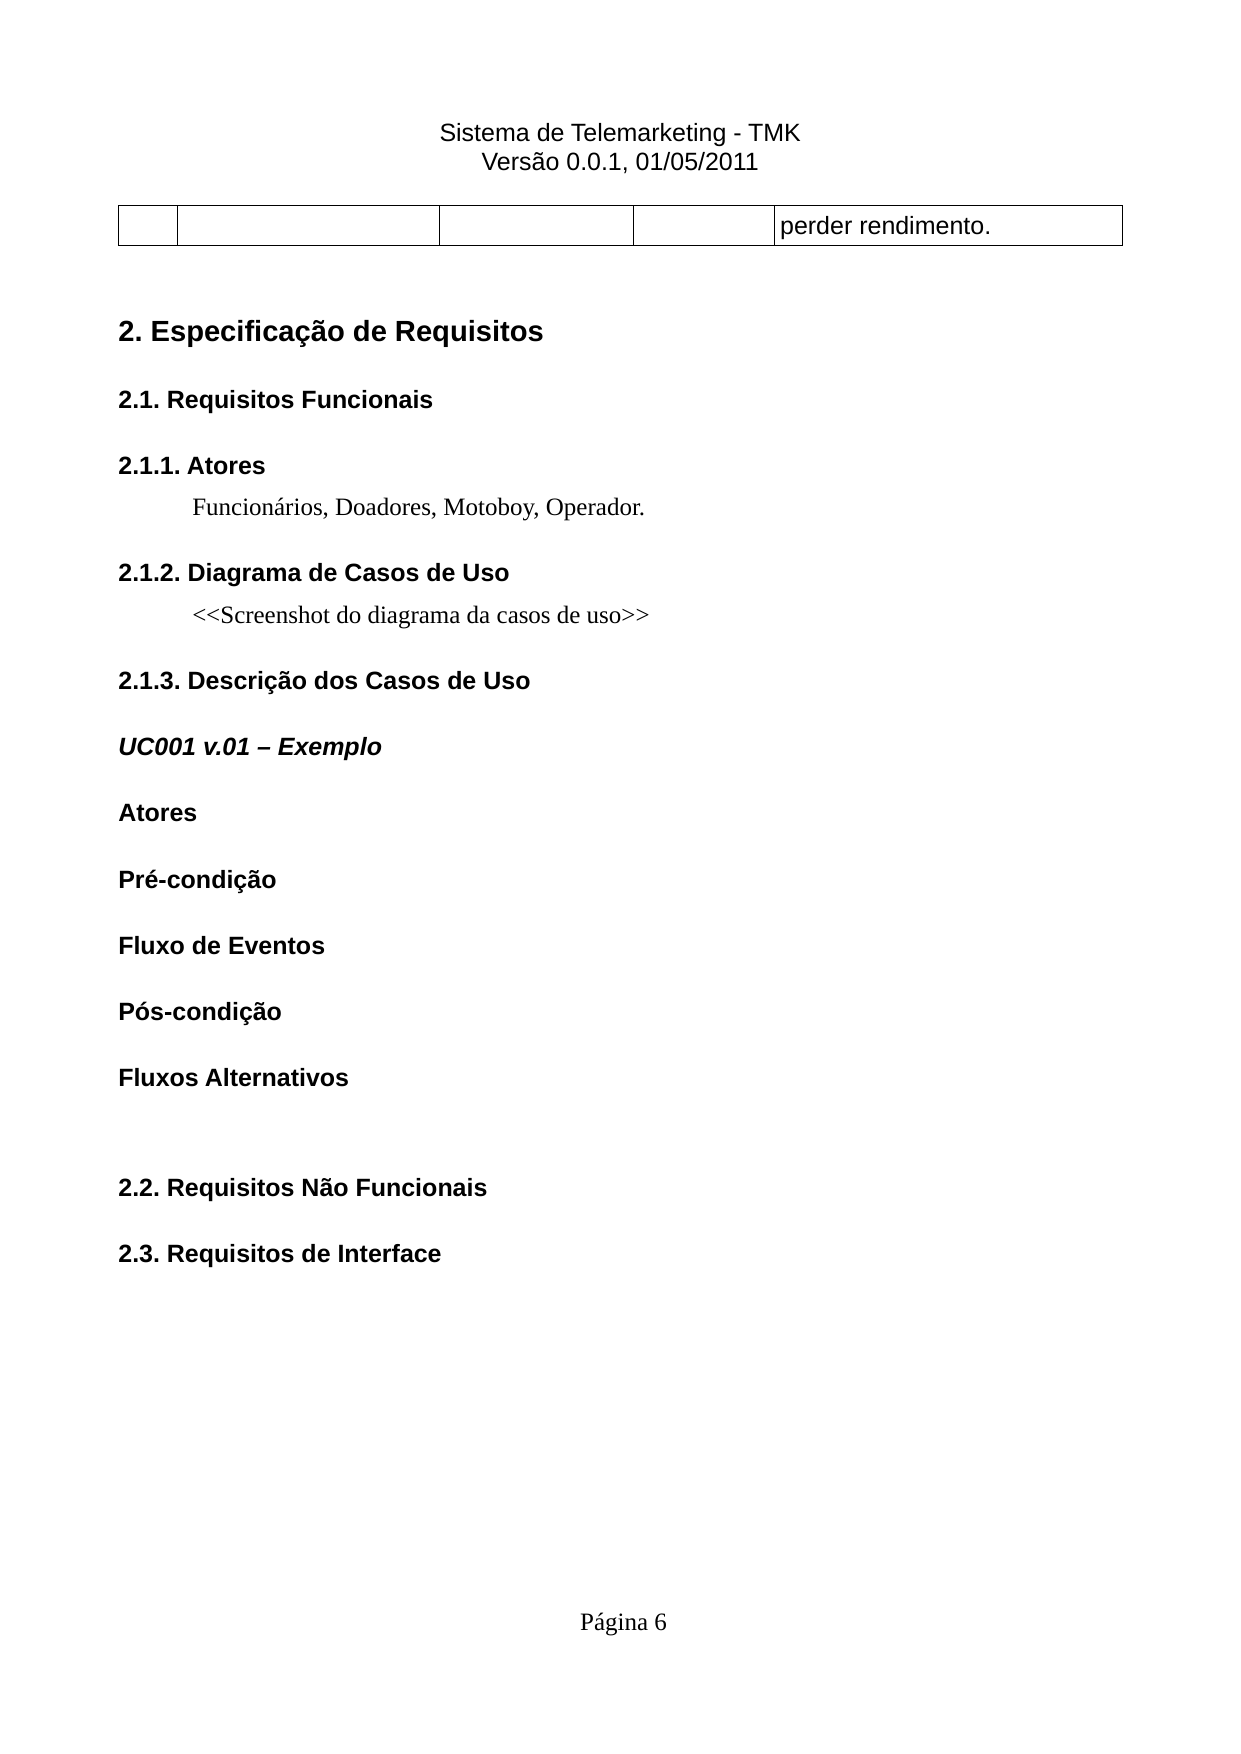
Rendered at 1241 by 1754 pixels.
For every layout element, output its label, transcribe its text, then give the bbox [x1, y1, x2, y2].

subtitle 2.1.1. Atores [118, 451, 1122, 480]
subtitle Atores [118, 798, 1122, 827]
table_cell [119, 206, 177, 245]
subtitle 2.1.3. Descrição dos Casos de Uso [118, 666, 1122, 695]
table_cell perder rendimento. [775, 206, 1122, 245]
subtitle Pré-condição [118, 865, 1122, 893]
subtitle 2.3. Requisitos de Interface [118, 1239, 1122, 1268]
subtitle 2.1.2. Diagrama de Casos de Uso [118, 558, 1122, 587]
table_cell [178, 206, 439, 245]
subtitle Fluxos Alternativos [118, 1063, 1122, 1092]
subtitle 2.1. Requisitos Funcionais [118, 385, 1122, 413]
subtitle UC001 v.01 – Exemplo [118, 732, 1122, 761]
subtitle 2. Especificação de Requisitos [118, 314, 1122, 347]
text Funcionários, Doadores, Motoboy, Operador. [118, 492, 1122, 521]
subtitle Pós-condição [118, 997, 1122, 1026]
table_cell [634, 206, 774, 245]
text <<Screenshot do diagrama da casos de uso>> [118, 600, 1122, 628]
subtitle 2.2. Requisitos Não Funcionais [118, 1173, 1122, 1202]
subtitle Fluxo de Eventos [118, 931, 1122, 960]
table_cell [440, 206, 633, 245]
